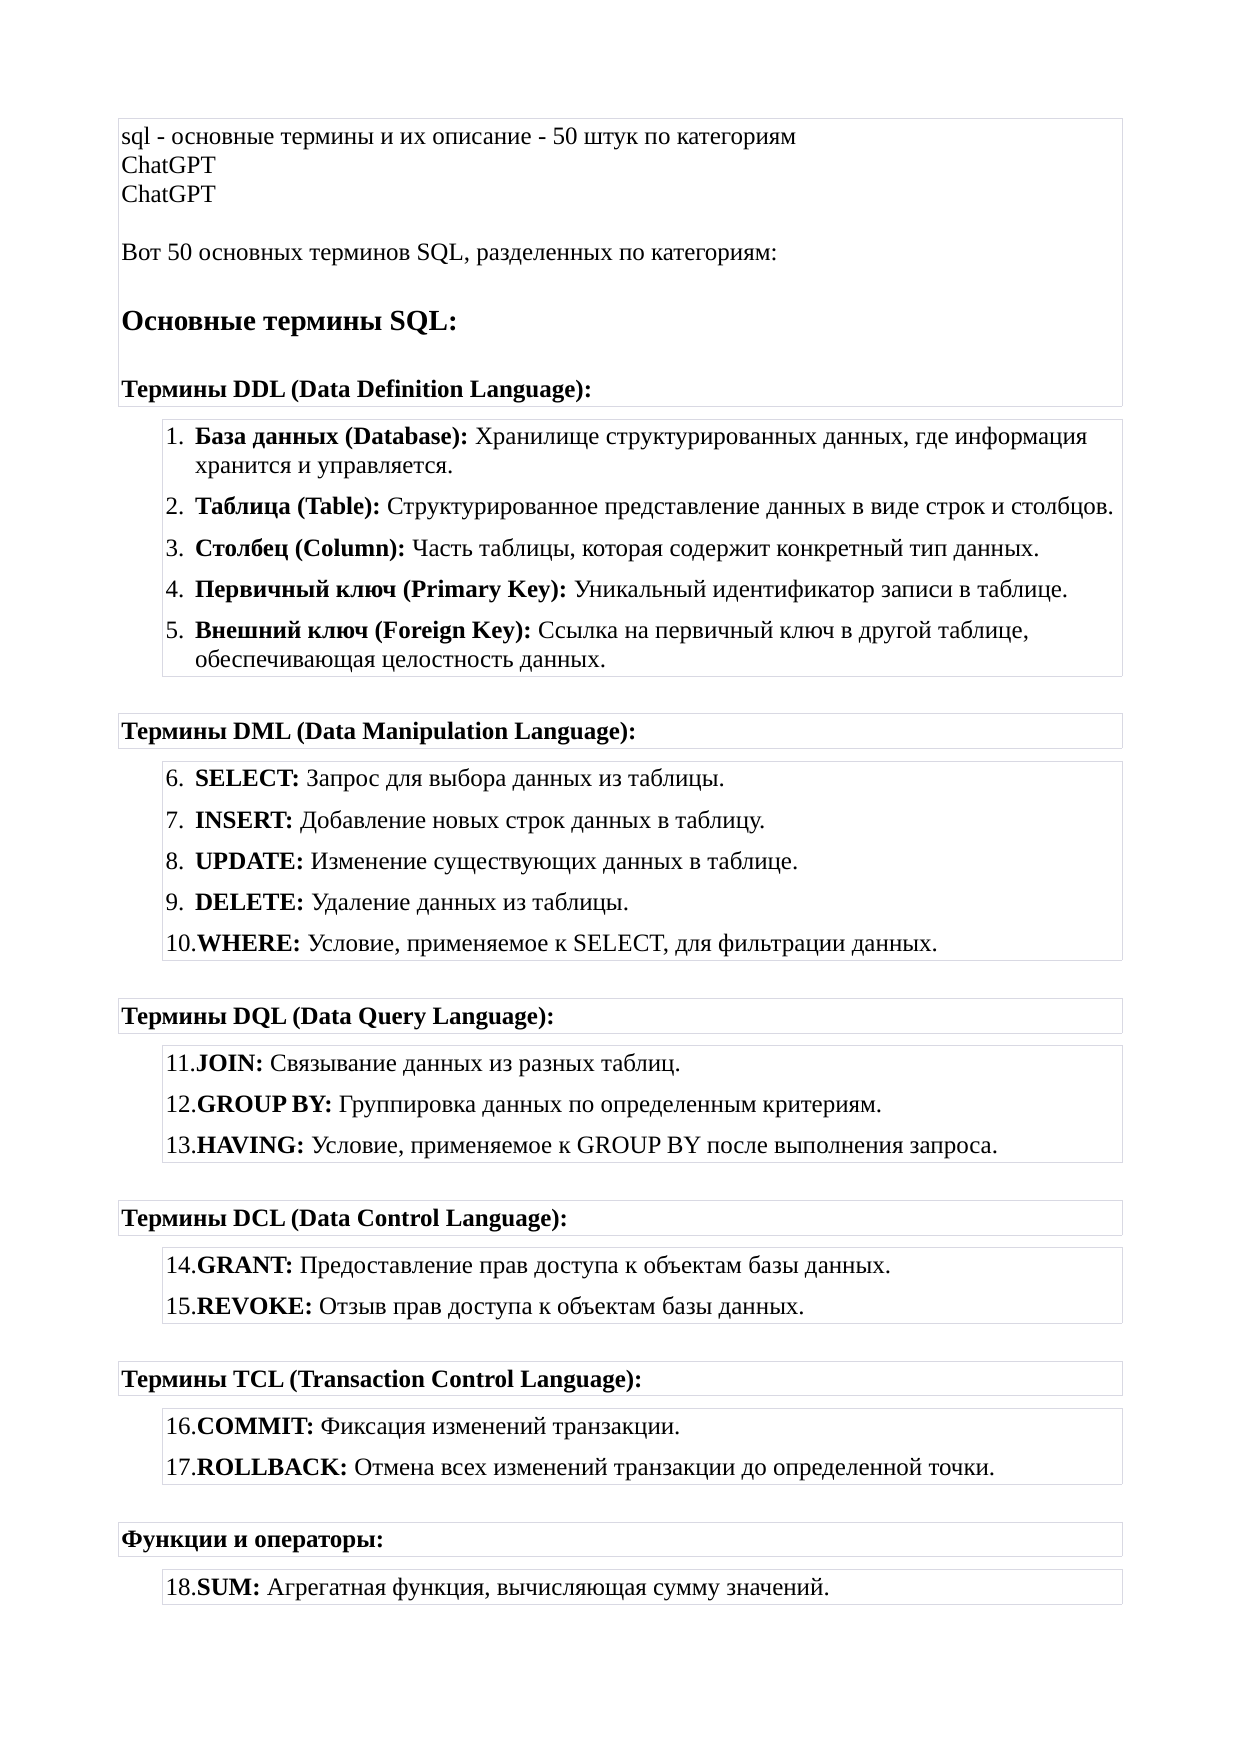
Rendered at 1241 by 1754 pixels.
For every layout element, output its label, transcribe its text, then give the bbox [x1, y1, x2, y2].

list INSERT: Добавление новых строк данных в таблицу. [163, 802, 1122, 833]
list JOIN: Связывание данных из разных таблиц. [163, 1046, 1122, 1077]
text Вот 50 основных терминов SQL, разделенных по категориям: [119, 234, 1122, 266]
list Столбец (Column): Часть таблицы, которая содержит конкретный тип данных. [163, 530, 1122, 561]
list GROUP BY: Группировка данных по определенным критериям. [163, 1086, 1122, 1118]
text sql - основные термины и их описание - 50 штук по категориям [119, 119, 1122, 147]
list База данных (Database): Хранилище структурированных данных, где информация хранится и управляется. [163, 420, 1122, 479]
list ROLLBACK: Отмена всех изменений транзакции до определенной точки. [163, 1449, 1122, 1484]
list UPDATE: Изменение существующих данных в таблице. [163, 843, 1122, 875]
list HAVING: Условие, применяемое к GROUP BY после выполнения запроса. [163, 1128, 1122, 1162]
list REVOKE: Отзыв прав доступа к объектам базы данных. [163, 1288, 1122, 1323]
list Таблица (Table): Структурированное представление данных в виде строк и столбцов. [163, 488, 1122, 520]
text ChatGPT [119, 147, 1122, 176]
list COMMIT: Фиксация изменений транзакции. [163, 1409, 1122, 1440]
subtitle Термины DCL (Data Control Language): [119, 1201, 1122, 1235]
subtitle Термины DQL (Data Query Language): [119, 999, 1122, 1033]
subtitle Термины TCL (Transaction Control Language): [119, 1362, 1122, 1395]
list Первичный ключ (Primary Key): Уникальный идентификатор записи в таблице. [163, 571, 1122, 603]
list DELETE: Удаление данных из таблицы. [163, 884, 1122, 916]
list WHERE: Условие, применяемое к SELECT, для фильтрации данных. [163, 926, 1122, 960]
list GRANT: Предоставление прав доступа к объектам базы данных. [163, 1248, 1122, 1279]
subtitle Основные термины SQL: [119, 300, 1122, 337]
subtitle Термины DML (Data Manipulation Language): [119, 714, 1122, 748]
subtitle Функции и операторы: [119, 1523, 1122, 1556]
text ChatGPT [119, 176, 1122, 207]
subtitle Термины DDL (Data Definition Language): [119, 371, 1122, 406]
list SUM: Агрегатная функция, вычисляющая сумму значений. [163, 1570, 1122, 1604]
list Внешний ключ (Foreign Key): Ссылка на первичный ключ в другой таблице, обеспечивающая целостность данных. [163, 612, 1122, 676]
list SELECT: Запрос для выбора данных из таблицы. [163, 762, 1122, 792]
